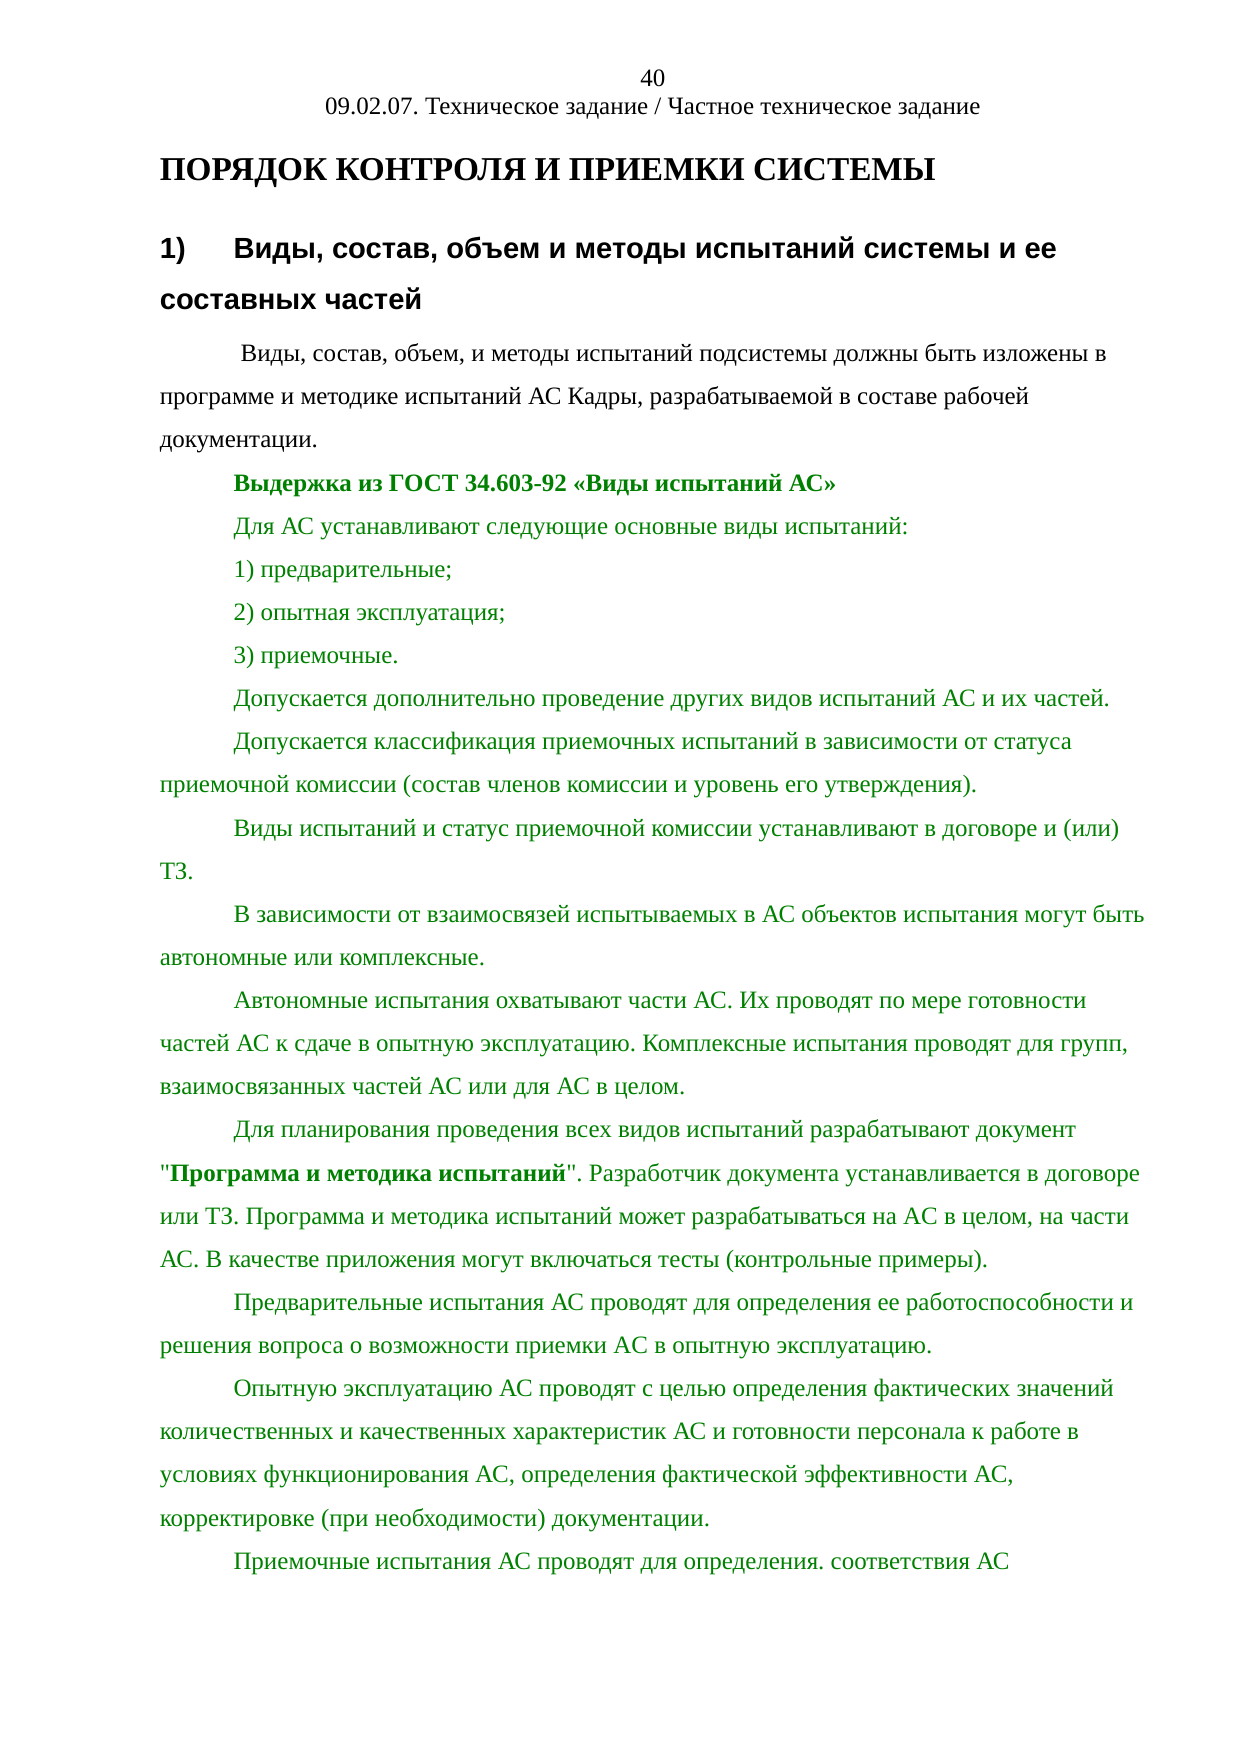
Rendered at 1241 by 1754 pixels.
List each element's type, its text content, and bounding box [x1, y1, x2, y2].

text Виды, состав, объем, и методы испытаний подсистемы должны быть изложены в программе и методике испытаний АС Кадры, разрабатываемой в составе рабочей документации. [159, 338, 1146, 453]
subtitle Порядок контроля и приемки системы [159, 149, 1146, 187]
text Приемочные испытания АС проводят для определения. соответствия АС [159, 1546, 1146, 1574]
text Для АС устанавливают следующие основные виды испытаний: [159, 511, 1146, 539]
text 3) приемочные. [159, 640, 1146, 669]
text Выдержка из ГОСТ 34.603-92 «Виды испытаний АС» [159, 468, 1146, 496]
text Автономные испытания охватывают части АС. Их проводят по мере готовности частей АС к сдаче в опытную эксплуатацию. Комплексные испытания проводят для групп, взаимосвязанных частей АС или для АС в целом. [159, 985, 1146, 1100]
subtitle Виды, состав, объем и методы испытаний системы и ее составных частей [159, 231, 1146, 315]
text Допускается дополнительно проведение других видов испытаний АС и их частей. [159, 683, 1146, 712]
text Предварительные испытания АС проводят для определения ее работоспособности и решения вопроса о возможности приемки AC в опытную эксплуатацию. [159, 1287, 1146, 1359]
text Допускается классификация приемочных испытаний в зависимости от статуса приемочной комиссии (состав членов комиссии и уровень его утверждения). [159, 726, 1146, 798]
text Виды испытаний и статус приемочной комиссии устанавливают в договоре и (или) ТЗ. [159, 813, 1146, 884]
text 2) опытная эксплуатация; [159, 597, 1146, 626]
text В зависимости от взаимосвязей испытываемых в АС объектов испытания могут быть автономные или комплексные. [159, 899, 1146, 971]
text Для планирования проведения всех видов испытаний разрабатывают документ "Программа и методика испытаний". Разработчик документа устанавливается в договоре или ТЗ. Программа и методика испытаний может разрабатываться на AC в целом, на части АС. В качестве приложения могут включаться тесты (контрольные примеры). [159, 1114, 1146, 1273]
text Опытную эксплуатацию АС проводят с целью определения фактических значений количественных и качественных характеристик АС и готовности персонала к работе в условиях функционирования АС, определения фактической эффективности АС, корректировке (при необходимости) документации. [159, 1373, 1146, 1531]
text 1) предварительные; [159, 554, 1146, 583]
